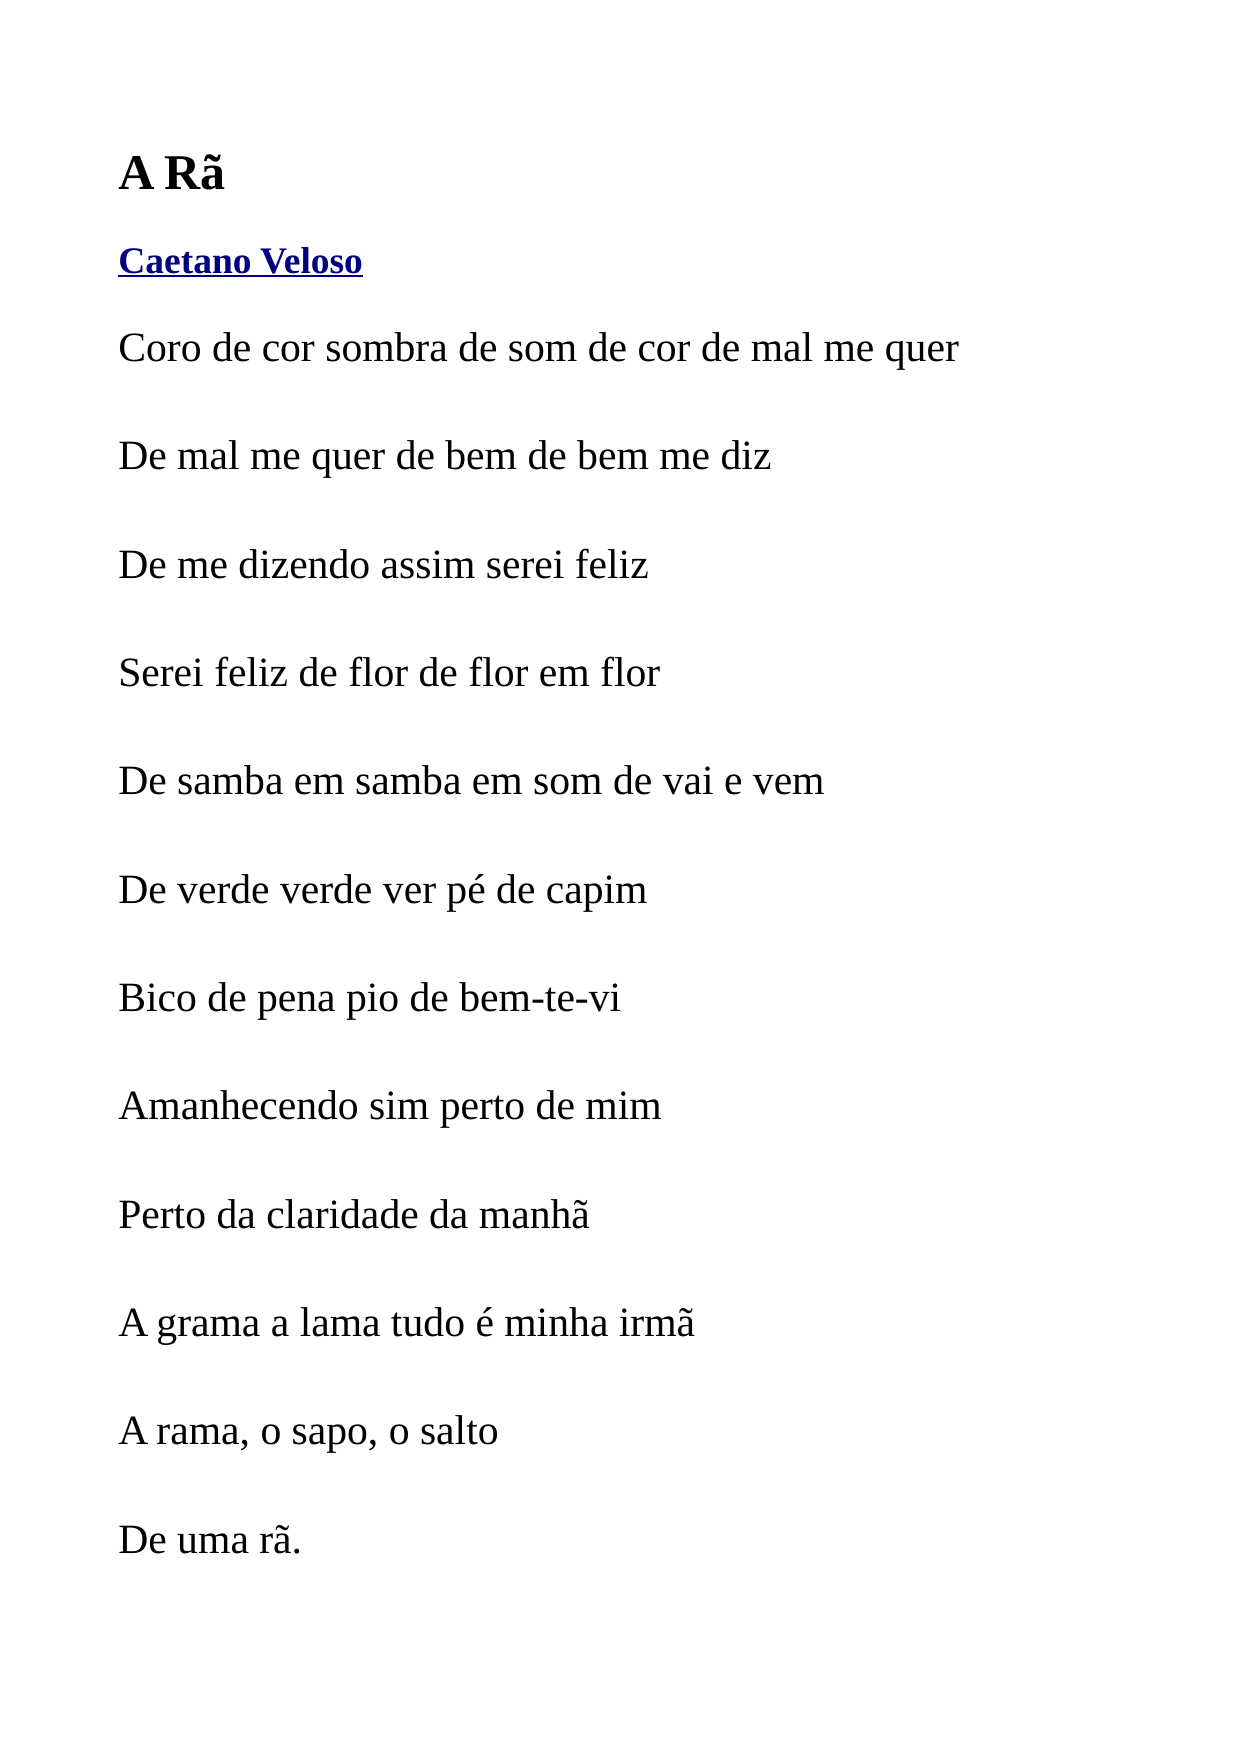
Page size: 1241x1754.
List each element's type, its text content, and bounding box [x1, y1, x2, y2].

text De samba em samba em som de vai e vem [118, 756, 1122, 852]
text Bico de pena pio de bem-te-vi [118, 972, 1122, 1068]
text Coro de cor sombra de som de cor de mal me quer [118, 322, 1122, 418]
subtitle Caetano Veloso [118, 238, 1122, 281]
text Amanhecendo sim perto de mim [118, 1081, 1122, 1177]
text De mal me quer de bem de bem me diz [118, 431, 1122, 527]
text De me dizendo assim serei feliz [118, 539, 1122, 635]
subtitle A Rã [118, 143, 1122, 201]
text A grama a lama tudo é minha irmã [118, 1297, 1122, 1393]
text De verde verde ver pé de capim [118, 864, 1122, 960]
text Serei feliz de flor de flor em flor [118, 647, 1122, 743]
text De uma rã. [118, 1514, 1122, 1562]
text Perto da claridade da manhã [118, 1189, 1122, 1285]
text A rama, o sapo, o salto [118, 1406, 1122, 1502]
